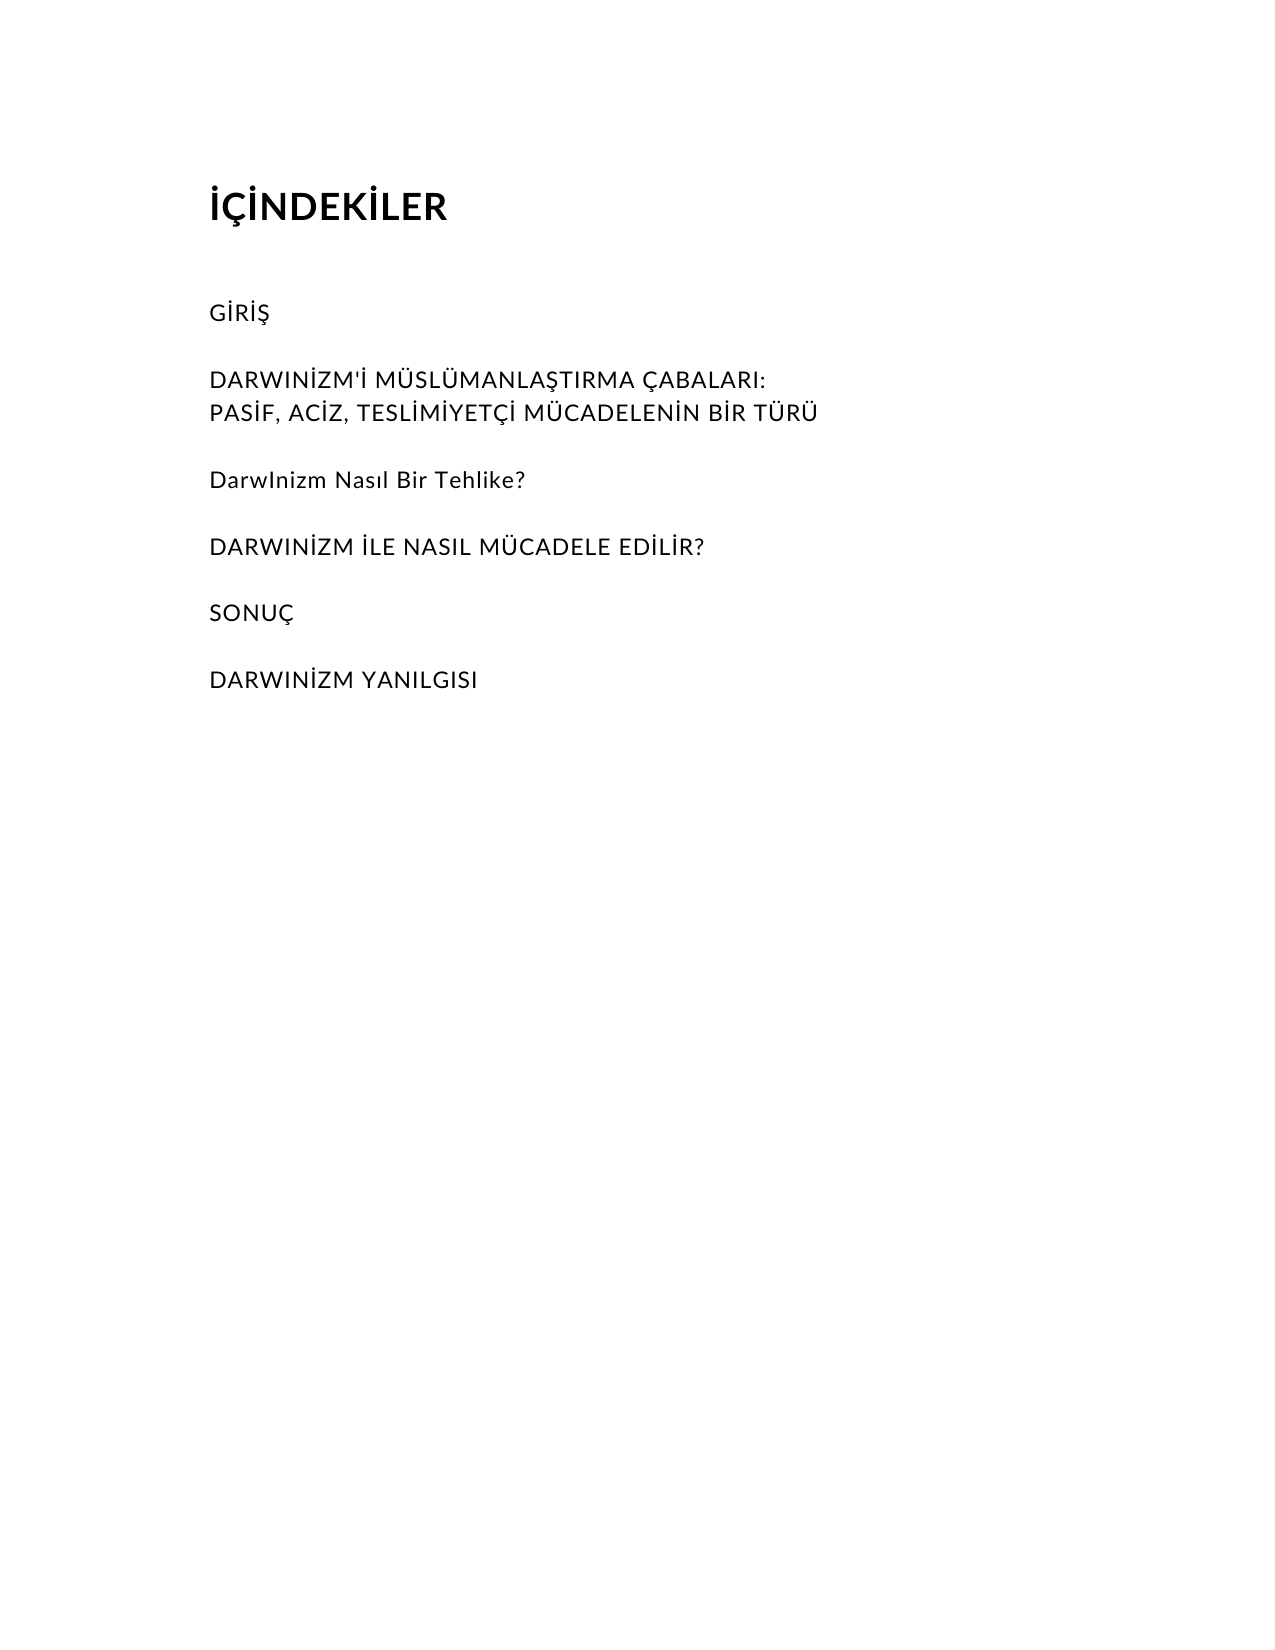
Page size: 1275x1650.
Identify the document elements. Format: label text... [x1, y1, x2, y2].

text DARWINİZM İLE NASIL MÜCADELE EDİLİR? [150, 528, 1145, 562]
text DarwInizm Nasıl Bir Tehlike? [150, 462, 1145, 495]
text İÇİNDEKİLER [150, 183, 1145, 228]
text DARWINİZM'İ MÜSLÜMANLAŞTIRMA ÇABALARI: [150, 362, 1145, 395]
text PASİF, ACİZ, TESLİMİYETÇİ MÜCADELENİN BİR TÜRÜ [150, 395, 1145, 428]
text GİRİŞ [150, 295, 1145, 328]
text SONUÇ [150, 595, 1145, 628]
text DARWINİZM YANILGISI [150, 662, 1145, 695]
